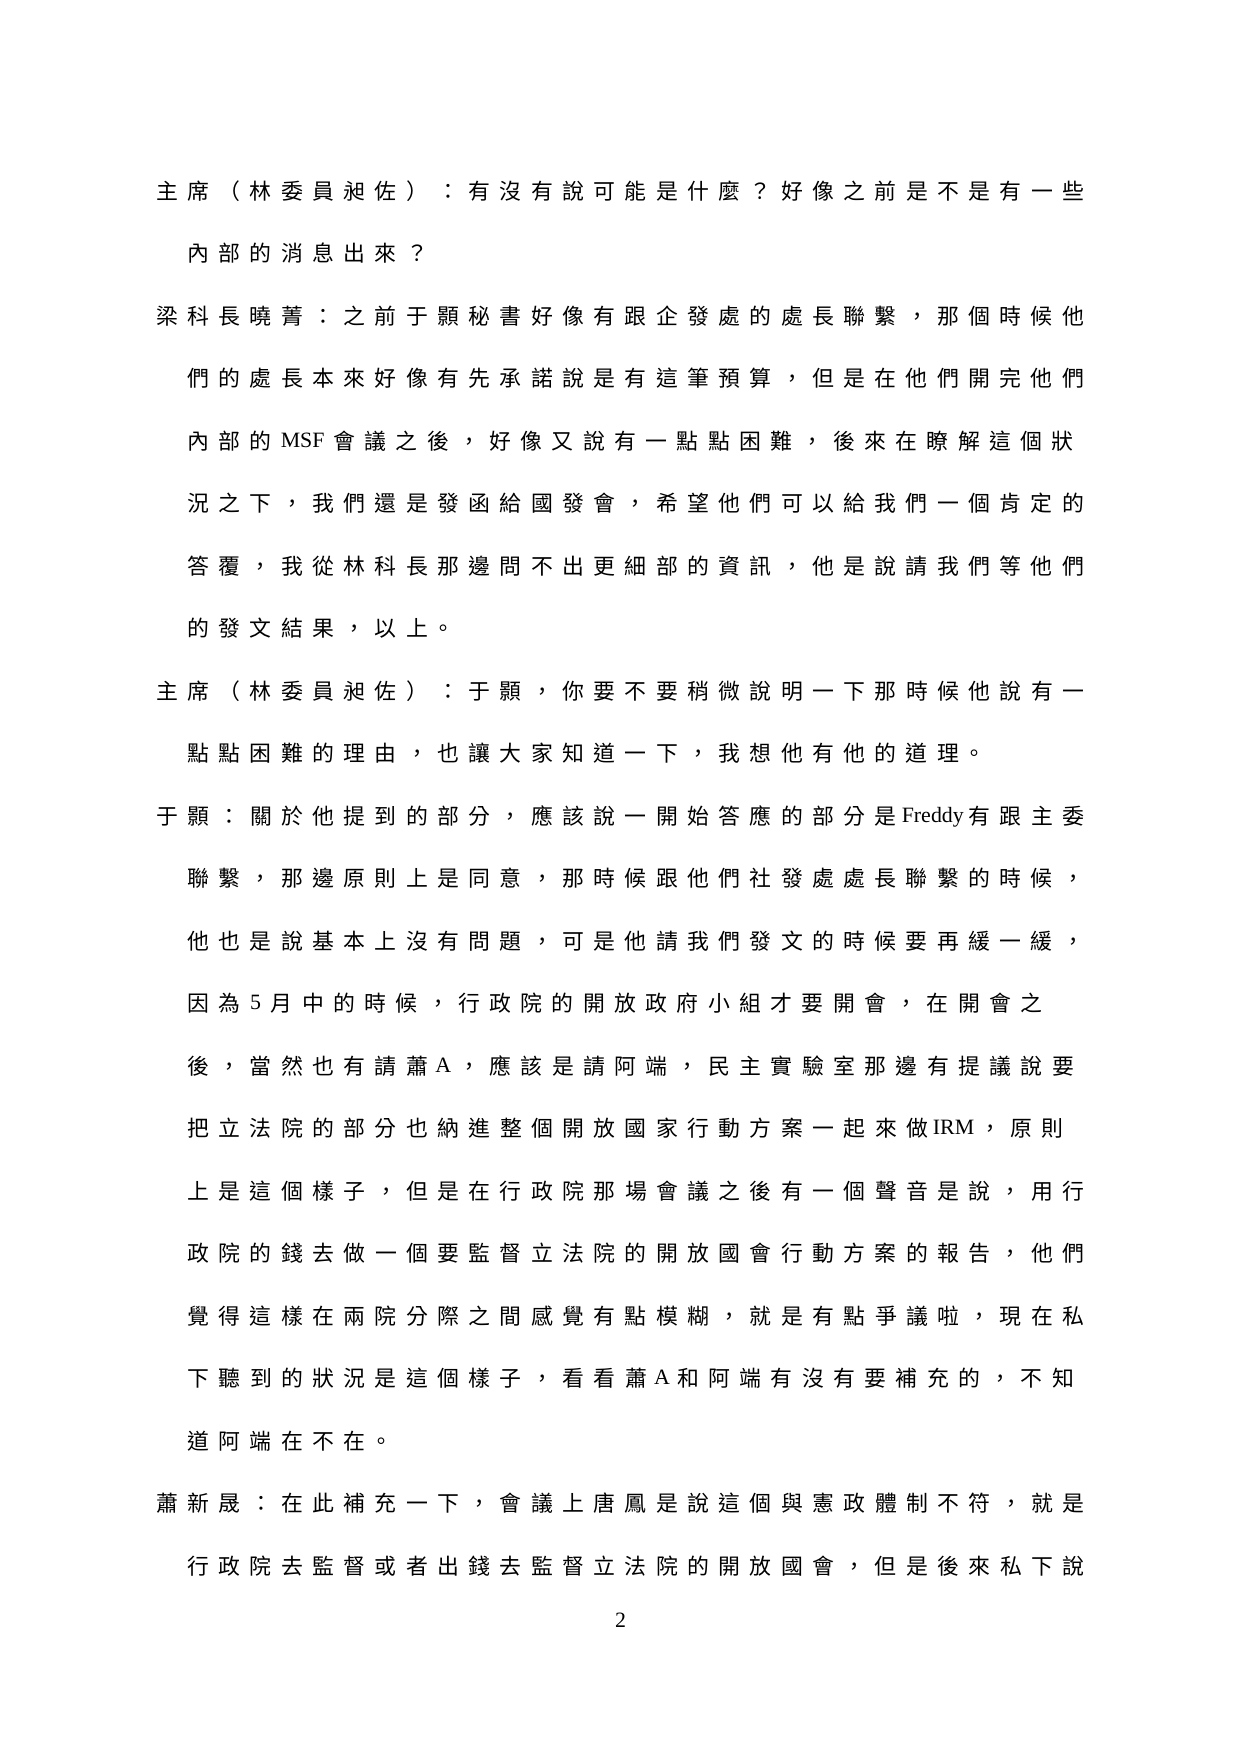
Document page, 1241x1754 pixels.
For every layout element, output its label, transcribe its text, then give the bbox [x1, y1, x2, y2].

text 主席（林委員昶佐）：有沒有說可能是什麼？好像之前是不是有一些內部的消息出來？ [151, 158, 1089, 283]
text 主席（林委員昶佐）：于顥，你要不要稍微說明一下那時候他說有一點點困難的理由，也讓大家知道一下，我想他有他的道理。 [151, 658, 1089, 783]
text 梁科長曉菁：之前于顥秘書好像有跟企發處的處長聯繫，那個時候他們的處長本來好像有先承諾說是有這筆預算，但是在他們開完他們內部的MSF會議之後，好像又說有一點點困難，後來在瞭解這個狀況之下，我們還是發函給國發會，希望他們可以給我們一個肯定的答覆，我從林科長那邊問不出更細部的資訊，他是說請我們等他們的發文結果，以上。 [151, 283, 1089, 658]
text 蕭新晟：在此補充一下，會議上唐鳳是說這個與憲政體制不符，就是行政院去監督或者出錢去監督立法院的開放國會，但是後來私下說 [151, 1471, 1089, 1596]
text 于顥：關於他提到的部分，應該說一開始答應的部分是Freddy有跟主委聯繫，那邊原則上是同意，那時候跟他們社發處處長聯繫的時候，他也是說基本上沒有問題，可是他請我們發文的時候要再緩一緩，因為5月中的時候，行政院的開放政府小組才要開會，在開會之後，當然也有請蕭A，應該是請阿端，民主實驗室那邊有提議說要把立法院的部分也納進整個開放國家行動方案一起來做IRM，原則上是這個樣子，但是在行政院那場會議之後有一個聲音是說，用行政院的錢去做一個要監督立法院的開放國會行動方案的報告，他們覺得這樣在兩院分際之間感覺有點模糊，就是有點爭議啦，現在私下聽到的狀況是這個樣子，看看蕭A和阿端有沒有要補充的，不知道阿端在不在。 [151, 783, 1089, 1471]
